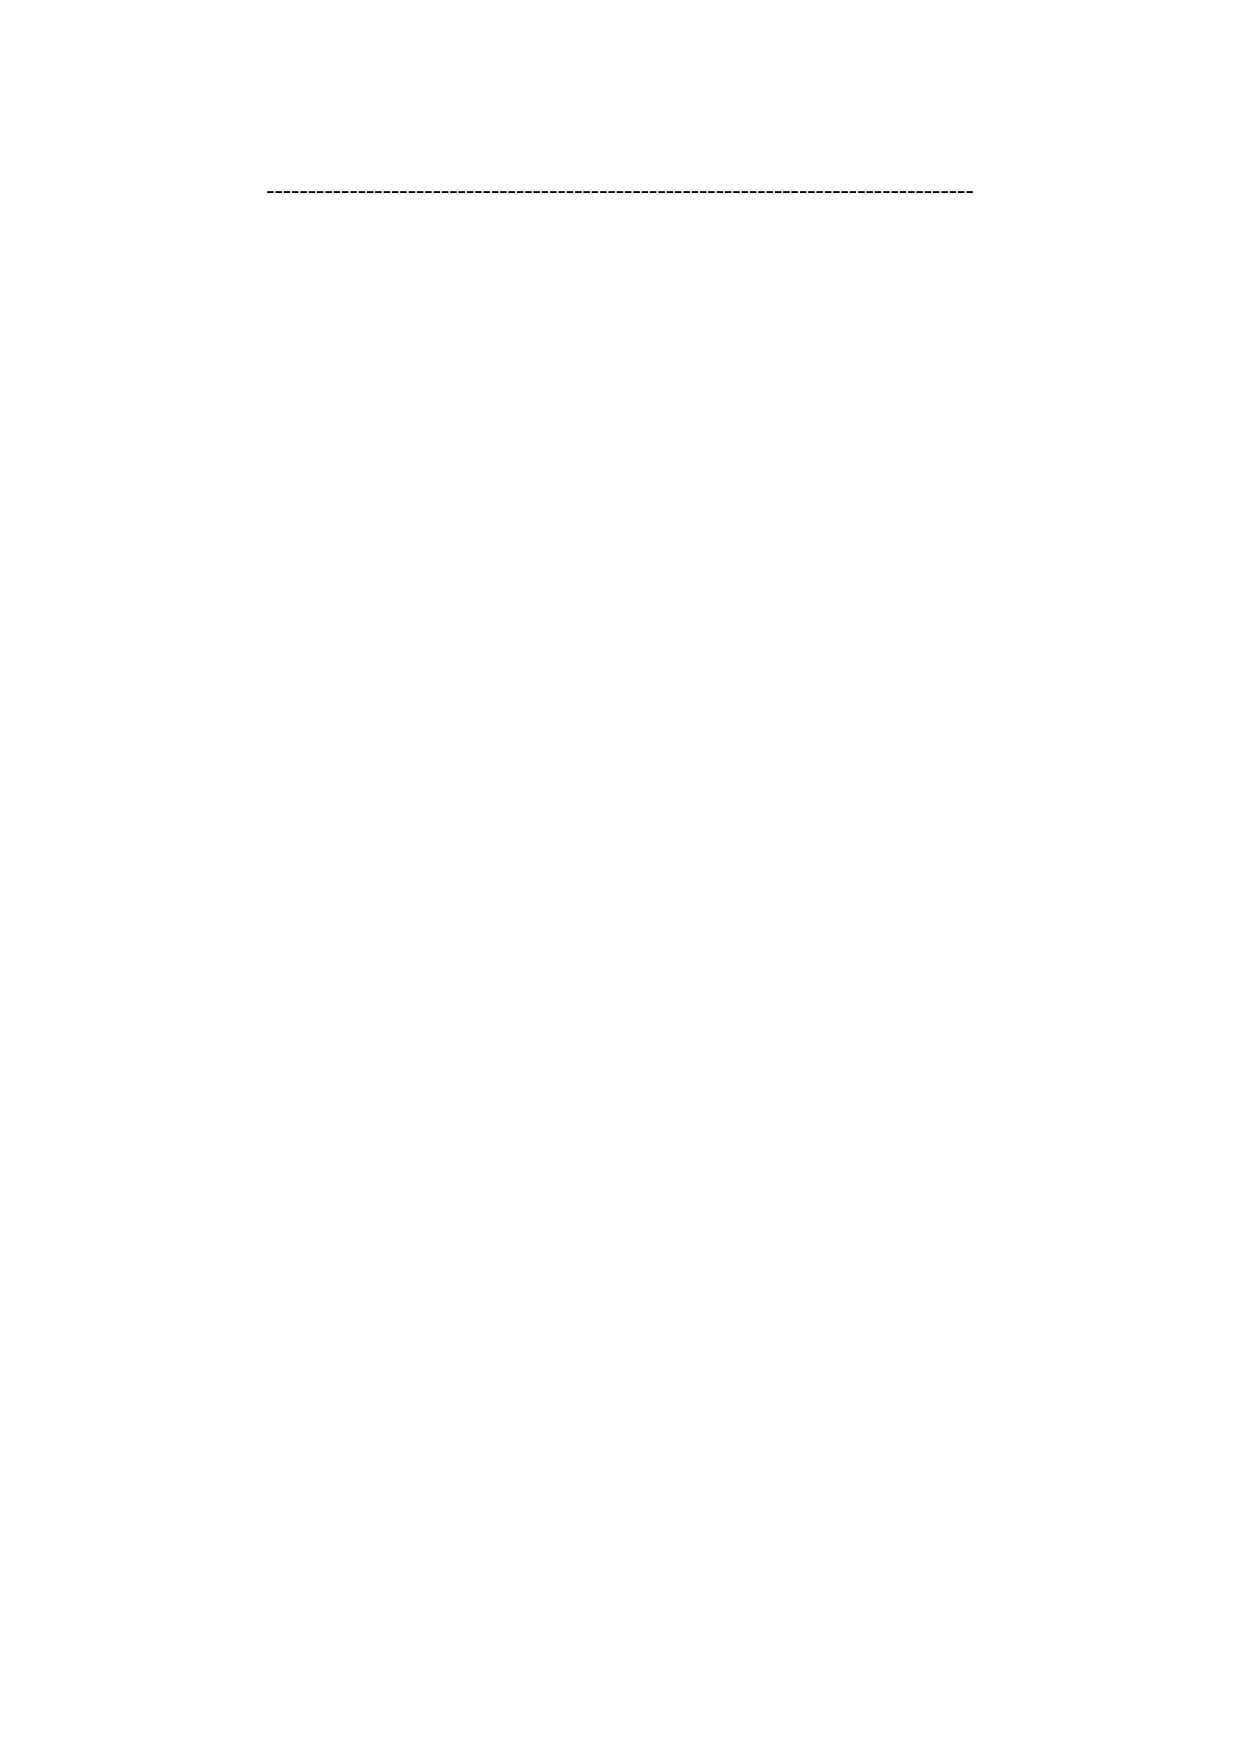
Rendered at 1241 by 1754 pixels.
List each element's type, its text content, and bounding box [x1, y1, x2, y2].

text ------------------------------------------------------------------------------------- [118, 176, 1122, 204]
